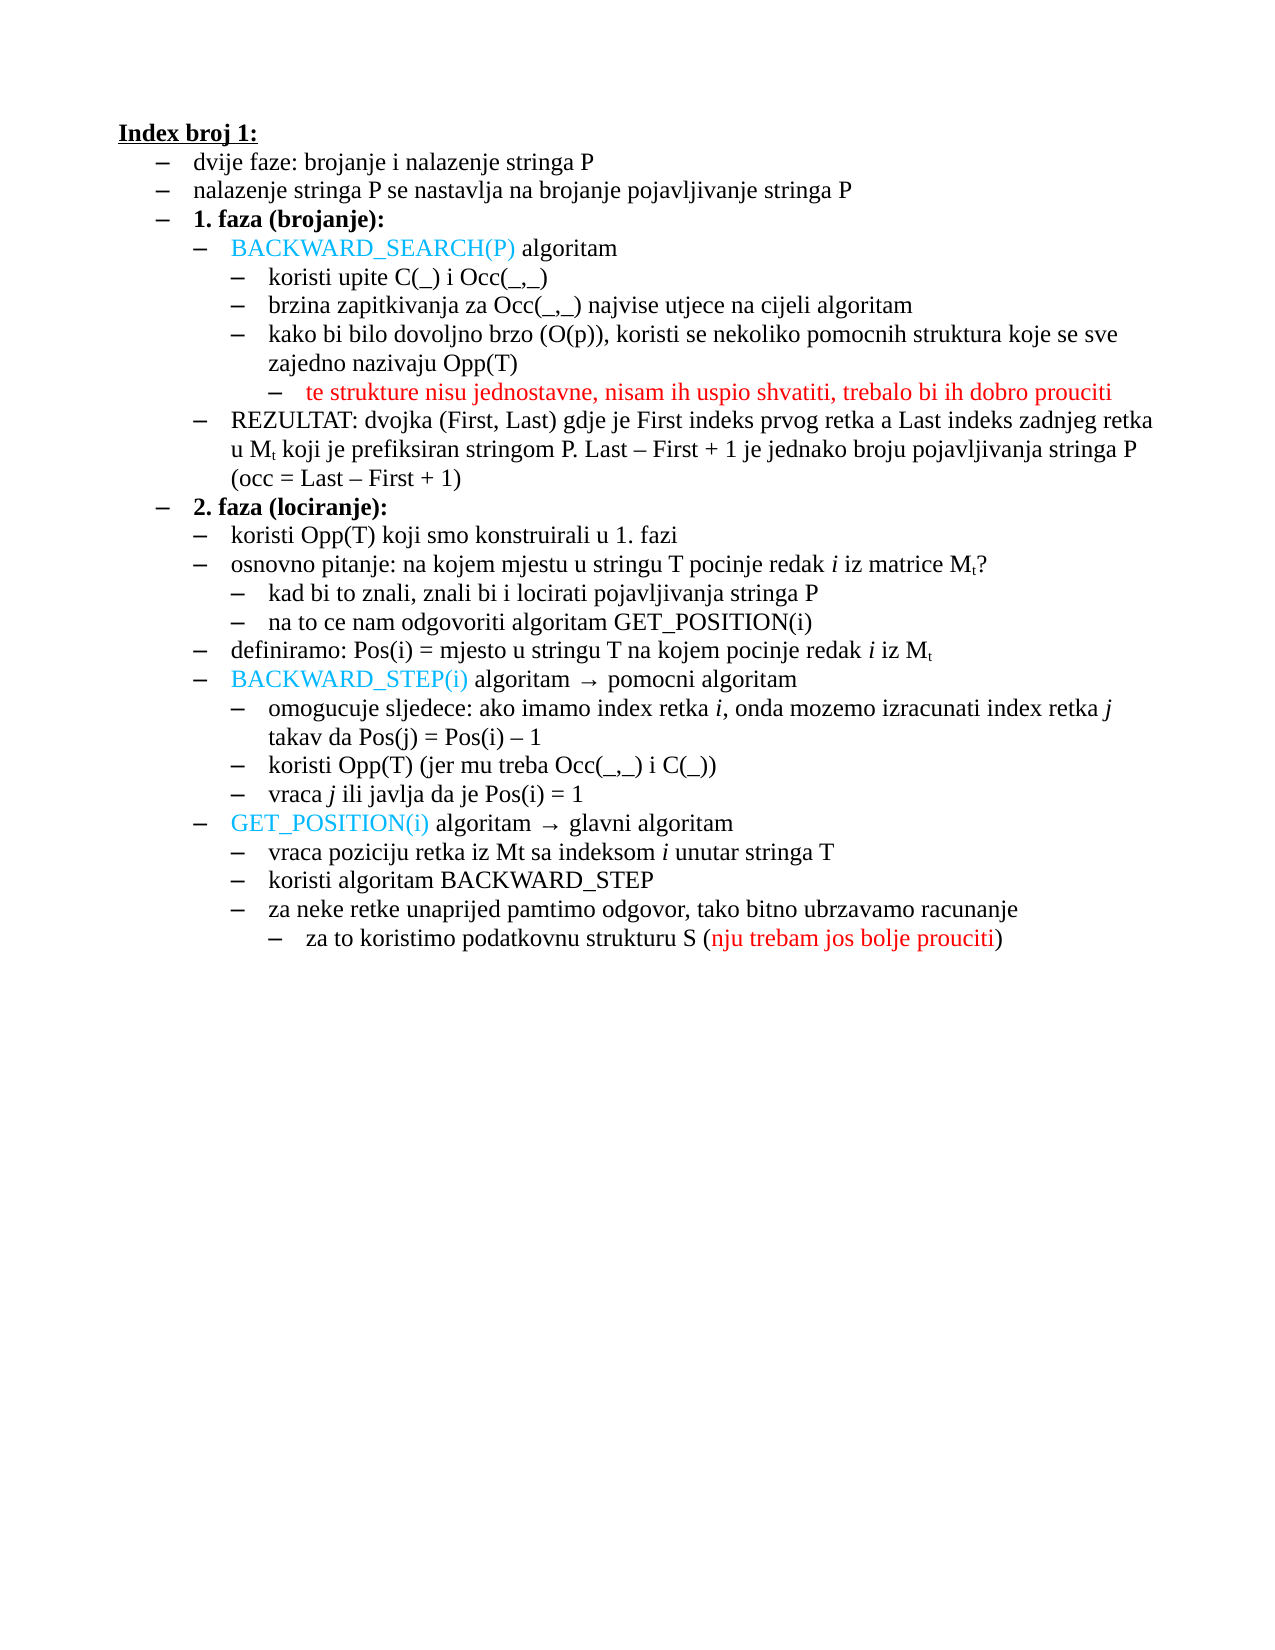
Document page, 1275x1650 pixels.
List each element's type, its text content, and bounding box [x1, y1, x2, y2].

list BACKWARD_STEP(i) algoritam → pomocni algoritam [193, 664, 1157, 693]
text Index broj 1: [118, 118, 1157, 147]
list osnovno pitanje: na kojem mjestu u stringu T pocinje redak i iz matrice Mt? [193, 549, 1157, 578]
list omogucuje sljedece: ako imamo index retka i, onda mozemo izracunati index retka j takav da Pos(j) = Pos(i) – 1 [231, 693, 1157, 751]
list vraca j ili javlja da je Pos(i) = 1 [231, 779, 1157, 808]
list te strukture nisu jednostavne, nisam ih uspio shvatiti, trebalo bi ih dobro prouciti [268, 377, 1157, 406]
list dvije faze: brojanje i nalazenje stringa P [156, 147, 1157, 176]
list 2. faza (lociranje): [156, 492, 1157, 521]
list vraca poziciju retka iz Mt sa indeksom i unutar stringa T [231, 837, 1157, 866]
list kako bi bilo dovoljno brzo (O(p)), koristi se nekoliko pomocnih struktura koje se sve zajedno nazivaju Opp(T) [231, 319, 1157, 377]
list kad bi to znali, znali bi i locirati pojavljivanja stringa P [231, 578, 1157, 607]
list koristi upite C(_) i Occ(_,_) [231, 262, 1157, 291]
list koristi Opp(T) (jer mu treba Occ(_,_) i C(_)) [231, 751, 1157, 779]
list definiramo: Pos(i) = mjesto u stringu T na kojem pocinje redak i iz Mt [193, 636, 1157, 664]
list koristi Opp(T) koji smo konstruirali u 1. fazi [193, 521, 1157, 549]
list za neke retke unaprijed pamtimo odgovor, tako bitno ubrzavamo racunanje [231, 894, 1157, 923]
list koristi algoritam BACKWARD_STEP [231, 866, 1157, 894]
list brzina zapitkivanja za Occ(_,_) najvise utjece na cijeli algoritam [231, 291, 1157, 319]
list za to koristimo podatkovnu strukturu S (nju trebam jos bolje prouciti) [268, 923, 1157, 952]
list GET_POSITION(i) algoritam → glavni algoritam [193, 808, 1157, 837]
list REZULTAT: dvojka (First, Last) gdje je First indeks prvog retka a Last indeks zadnjeg retka u Mt koji je prefiksiran stringom P. Last – First + 1 je jednako broju pojavljivanja stringa P (occ = Last – First + 1) [193, 406, 1157, 492]
list 1. faza (brojanje): [156, 204, 1157, 233]
list BACKWARD_SEARCH(P) algoritam [193, 233, 1157, 262]
list na to ce nam odgovoriti algoritam GET_POSITION(i) [231, 607, 1157, 636]
list nalazenje stringa P se nastavlja na brojanje pojavljivanje stringa P [156, 176, 1157, 204]
